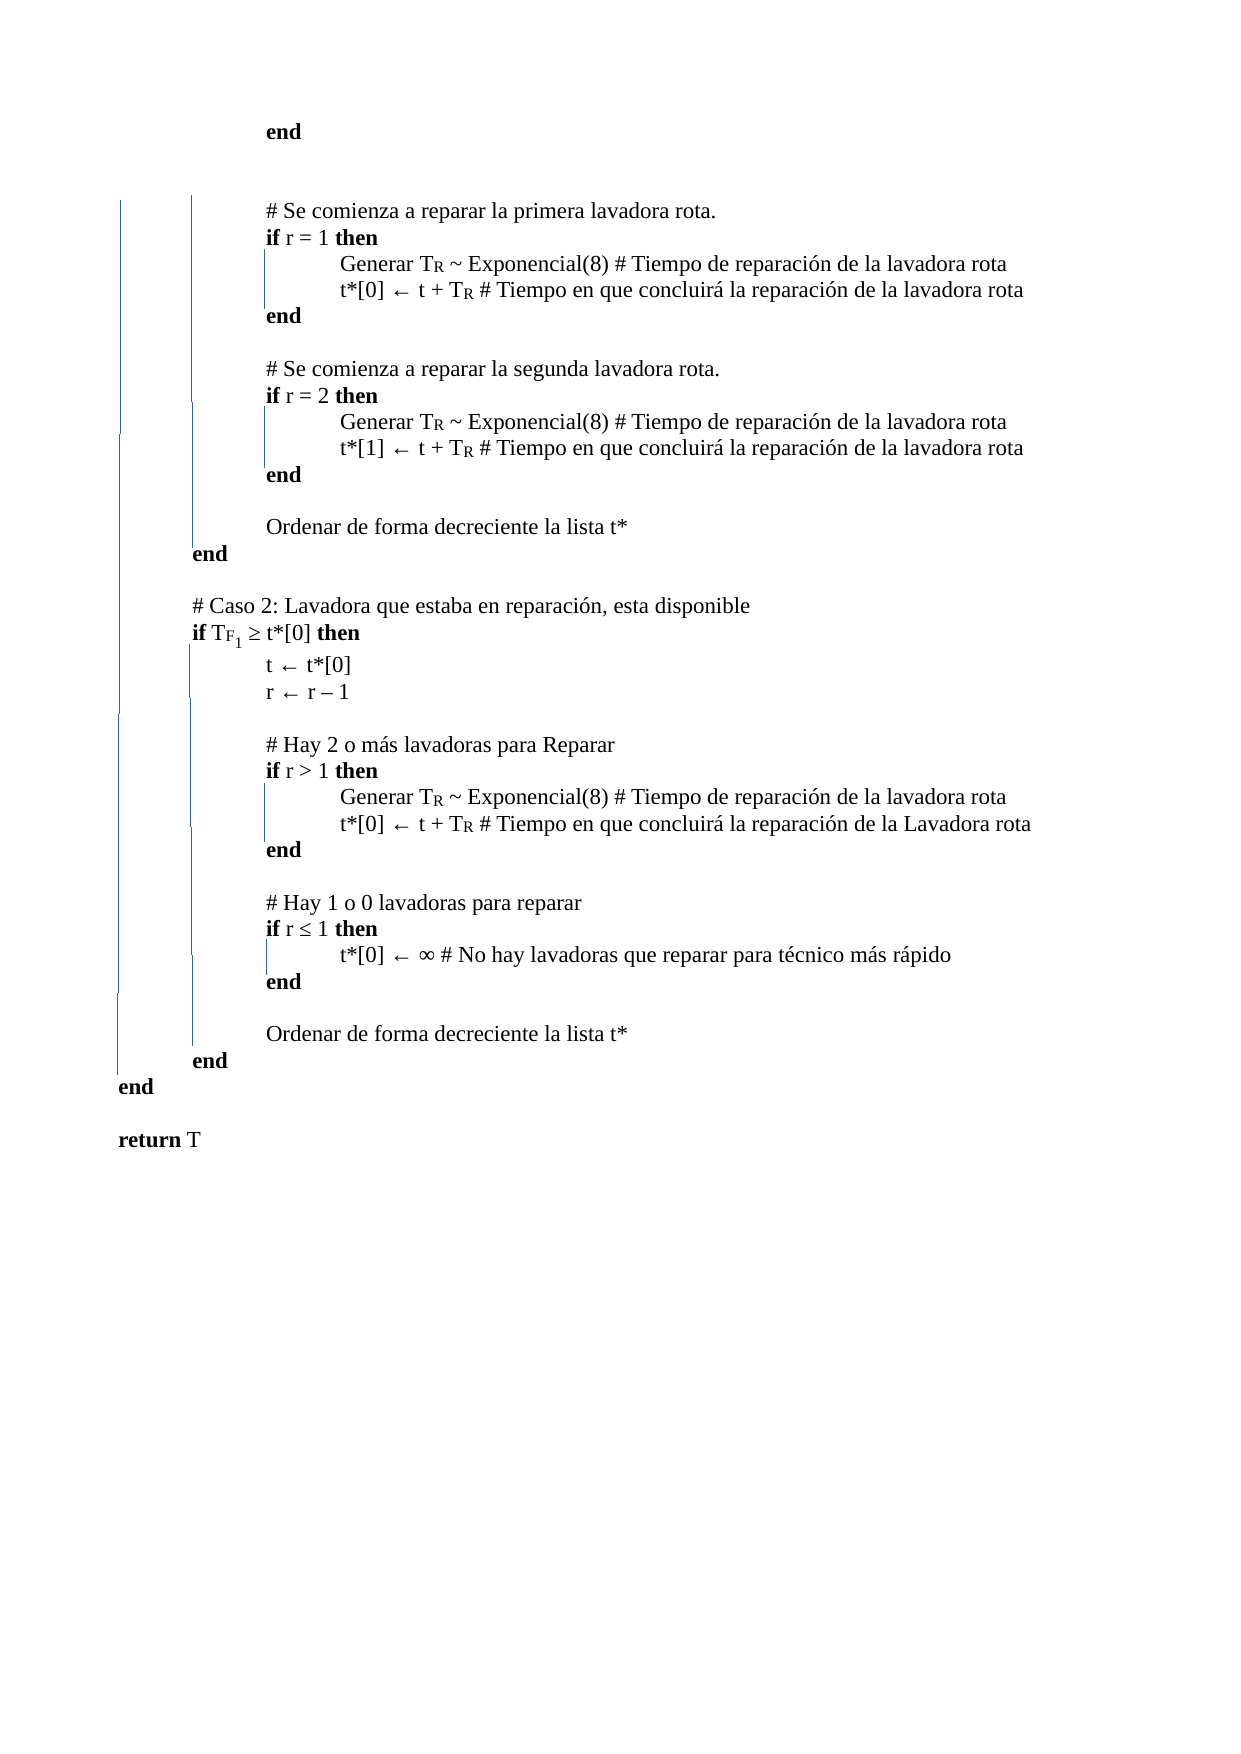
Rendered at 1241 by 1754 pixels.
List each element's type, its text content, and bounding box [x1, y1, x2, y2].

text [121, 355, 191, 382]
text [118, 197, 191, 223]
text [193, 408, 264, 434]
text end [192, 836, 1122, 862]
text [121, 250, 191, 276]
text if r > 1 then [191, 757, 1122, 783]
text [119, 941, 266, 968]
text Ordenar de forma decreciente la lista t* [193, 513, 1122, 540]
text end [192, 303, 1122, 329]
text if r ≤ 1 then [192, 915, 1122, 941]
text [121, 276, 191, 303]
text Ordenar de forma decreciente la lista t* [118, 1021, 1122, 1047]
text [118, 968, 192, 994]
text Generar TR ~ Exponencial(8) # Tiempo de reparación de la lavadora rota [265, 783, 1122, 810]
text t*[0] ← t + TR # Tiempo en que concluirá la reparación de la lavadora rota [265, 276, 1122, 303]
text [119, 731, 190, 757]
text # Se comienza a reparar la segunda lavadora rota. [192, 355, 1122, 382]
text [121, 303, 191, 329]
text end [193, 968, 1122, 994]
text # Caso 2: Lavadora que estaba en reparación, esta disponible [120, 592, 1122, 619]
text r ← r – 1 [120, 678, 1122, 704]
text Generar TR ~ Exponencial(8) # Tiempo de reparación de la lavadora rota [265, 408, 1122, 434]
text [119, 783, 190, 810]
text return T [118, 1126, 1122, 1152]
text [193, 434, 264, 461]
text [191, 783, 264, 810]
text [119, 757, 190, 783]
text [192, 250, 264, 276]
text t*[1] ← t + TR # Tiempo en que concluirá la reparación de la lavadora rota [265, 434, 1122, 461]
text t ← t*[0] [190, 652, 1122, 678]
text # Se comienza a reparar la primera lavadora rota. [192, 197, 1122, 223]
text [119, 889, 191, 915]
text [121, 223, 191, 250]
text end [193, 461, 1122, 487]
text [120, 652, 189, 678]
text [119, 915, 191, 941]
text [120, 461, 192, 487]
text [120, 434, 192, 461]
text if TF1 ≥ t*[0] then [120, 619, 1122, 652]
text t*[0] ← ∞ # No hay lavadoras que reparar para técnico más rápido [267, 941, 1122, 968]
text # Hay 2 o más lavadoras para Reparar [191, 731, 1122, 757]
text [120, 513, 192, 540]
text if r = 1 then [192, 223, 1122, 250]
text [192, 276, 264, 303]
text t*[0] ← t + TR # Tiempo en que concluirá la reparación de la Lavadora rota [265, 810, 1122, 836]
text if r = 2 then [121, 382, 1122, 408]
text end [118, 118, 1122, 144]
text [119, 810, 264, 836]
text Generar TR ~ Exponencial(8) # Tiempo de reparación de la lavadora rota [265, 250, 1122, 276]
text end [118, 1047, 1122, 1073]
text # Hay 1 o 0 lavadoras para reparar [192, 889, 1122, 915]
text end [118, 1073, 1122, 1099]
text [121, 408, 192, 434]
text [119, 836, 191, 862]
text end [120, 540, 1122, 566]
